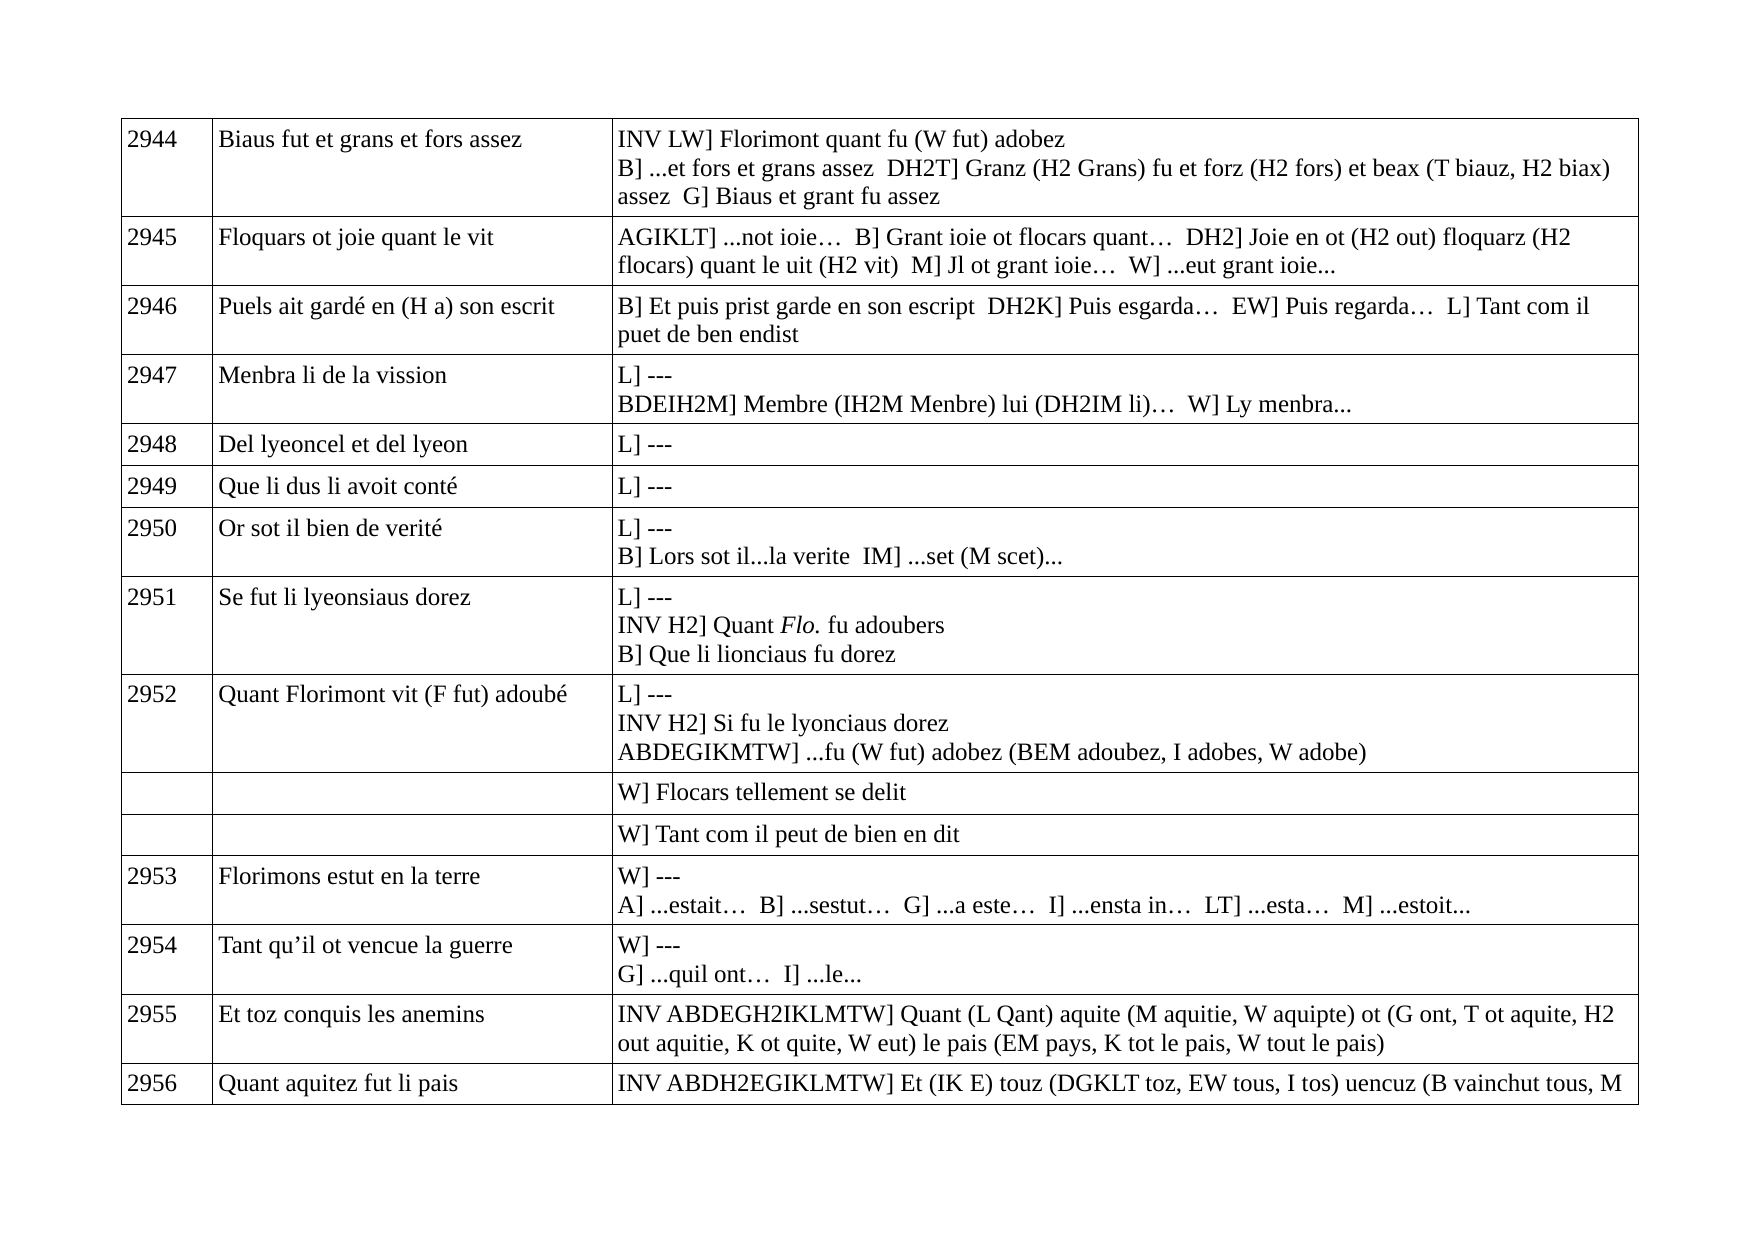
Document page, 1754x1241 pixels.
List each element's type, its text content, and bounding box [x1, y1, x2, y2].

table_cell Or sot il bien de verité [213, 508, 612, 576]
table_cell 2950 [122, 508, 212, 576]
table_cell Del lyeoncel et del lyeon [213, 424, 612, 465]
table_cell Puels ait gardé en (H a) son escrit [213, 286, 612, 354]
table_cell [122, 773, 212, 813]
table_cell INV ABDEGH2IKLMTW] Quant (L Qant) aquite (M aquitie, W aquipte) ot (G ont, T ot aquite, H2 out aquitie, K ot quite, W eut) le pais (EM pays, K tot le pais, W tout le pais) [613, 995, 1638, 1062]
table_cell Floquars ot joie quant le vit [213, 217, 612, 285]
table_cell INV ABDH2EGIKLMTW] Et (IK E) touz (DGKLT toz, EW tous, I tos) uencuz (B vainchut tous, M [613, 1064, 1638, 1104]
table_cell INV LW] Florimont quant fu (W fut) adobez B] ...et fors et grans assez DH2T] Granz (H2 Grans) fu et forz (H2 fors) et beax (T biauz, H2 biax) assez G] Biaus et grant fu assez [613, 119, 1638, 216]
table_cell 2955 [122, 995, 212, 1062]
table_cell W] Flocars tellement se delit [613, 773, 1638, 813]
table_cell W] --- G] ...quil ont… I] ...le... [613, 925, 1638, 993]
table_cell Et toz conquis les anemins [213, 995, 612, 1062]
table_cell 2954 [122, 925, 212, 993]
table_cell B] Et puis prist garde en son escript DH2K] Puis esgarda… EW] Puis regarda… L] Tant com il puet de ben endist [613, 286, 1638, 354]
table_cell AGIKLT] ...not ioie… B] Grant ioie ot flocars quant… DH2] Joie en ot (H2 out) floquarz (H2 flocars) quant le uit (H2 vit) M] Jl ot grant ioie… W] ...eut grant ioie... [613, 217, 1638, 285]
table_cell L] --- B] Lors sot il...la verite IM] ...set (M scet)... [613, 508, 1638, 576]
table_cell L] --- BDEIH2M] Membre (IH2M Menbre) lui (DH2IM li)… W] Ly menbra... [613, 355, 1638, 423]
table_cell L] --- INV H2] Quant Flo. fu adoubers B] Que li lionciaus fu dorez [613, 577, 1638, 674]
table_cell 2946 [122, 286, 212, 354]
table_cell 2948 [122, 424, 212, 465]
table_cell Florimons estut en la terre [213, 856, 612, 924]
table_cell 2949 [122, 466, 212, 507]
table_cell Quant aquitez fut li pais [213, 1064, 612, 1104]
table_cell 2947 [122, 355, 212, 423]
table_cell [213, 773, 612, 813]
table_cell L] --- [613, 466, 1638, 507]
table_cell 2952 [122, 675, 212, 772]
table_cell 2953 [122, 856, 212, 924]
table_cell W] --- A] ...estait… B] ...sestut… G] ...a este… I] ...ensta in… LT] ...esta… M] ...estoit... [613, 856, 1638, 924]
table_cell Se fut li lyeonsiaus dorez [213, 577, 612, 674]
table_cell 2945 [122, 217, 212, 285]
table_cell Quant Florimont vit (F fut) adoubé [213, 675, 612, 772]
table_cell 2951 [122, 577, 212, 674]
table_cell L] --- [613, 424, 1638, 465]
table_cell Biaus fut et grans et fors assez [213, 119, 612, 216]
table_cell Que li dus li avoit conté [213, 466, 612, 507]
table_cell 2956 [122, 1064, 212, 1104]
table_cell W] Tant com il peut de bien en dit [613, 815, 1638, 855]
table_cell [213, 815, 612, 855]
table_cell [122, 815, 212, 855]
table_cell Menbra li de la vission [213, 355, 612, 423]
table_cell 2944 [122, 119, 212, 216]
table_cell L] --- INV H2] Si fu le lyonciaus dorez ABDEGIKMTW] ...fu (W fut) adobez (BEM adoubez, I adobes, W adobe) [613, 675, 1638, 772]
table_cell Tant qu’il ot vencue la guerre [213, 925, 612, 993]
